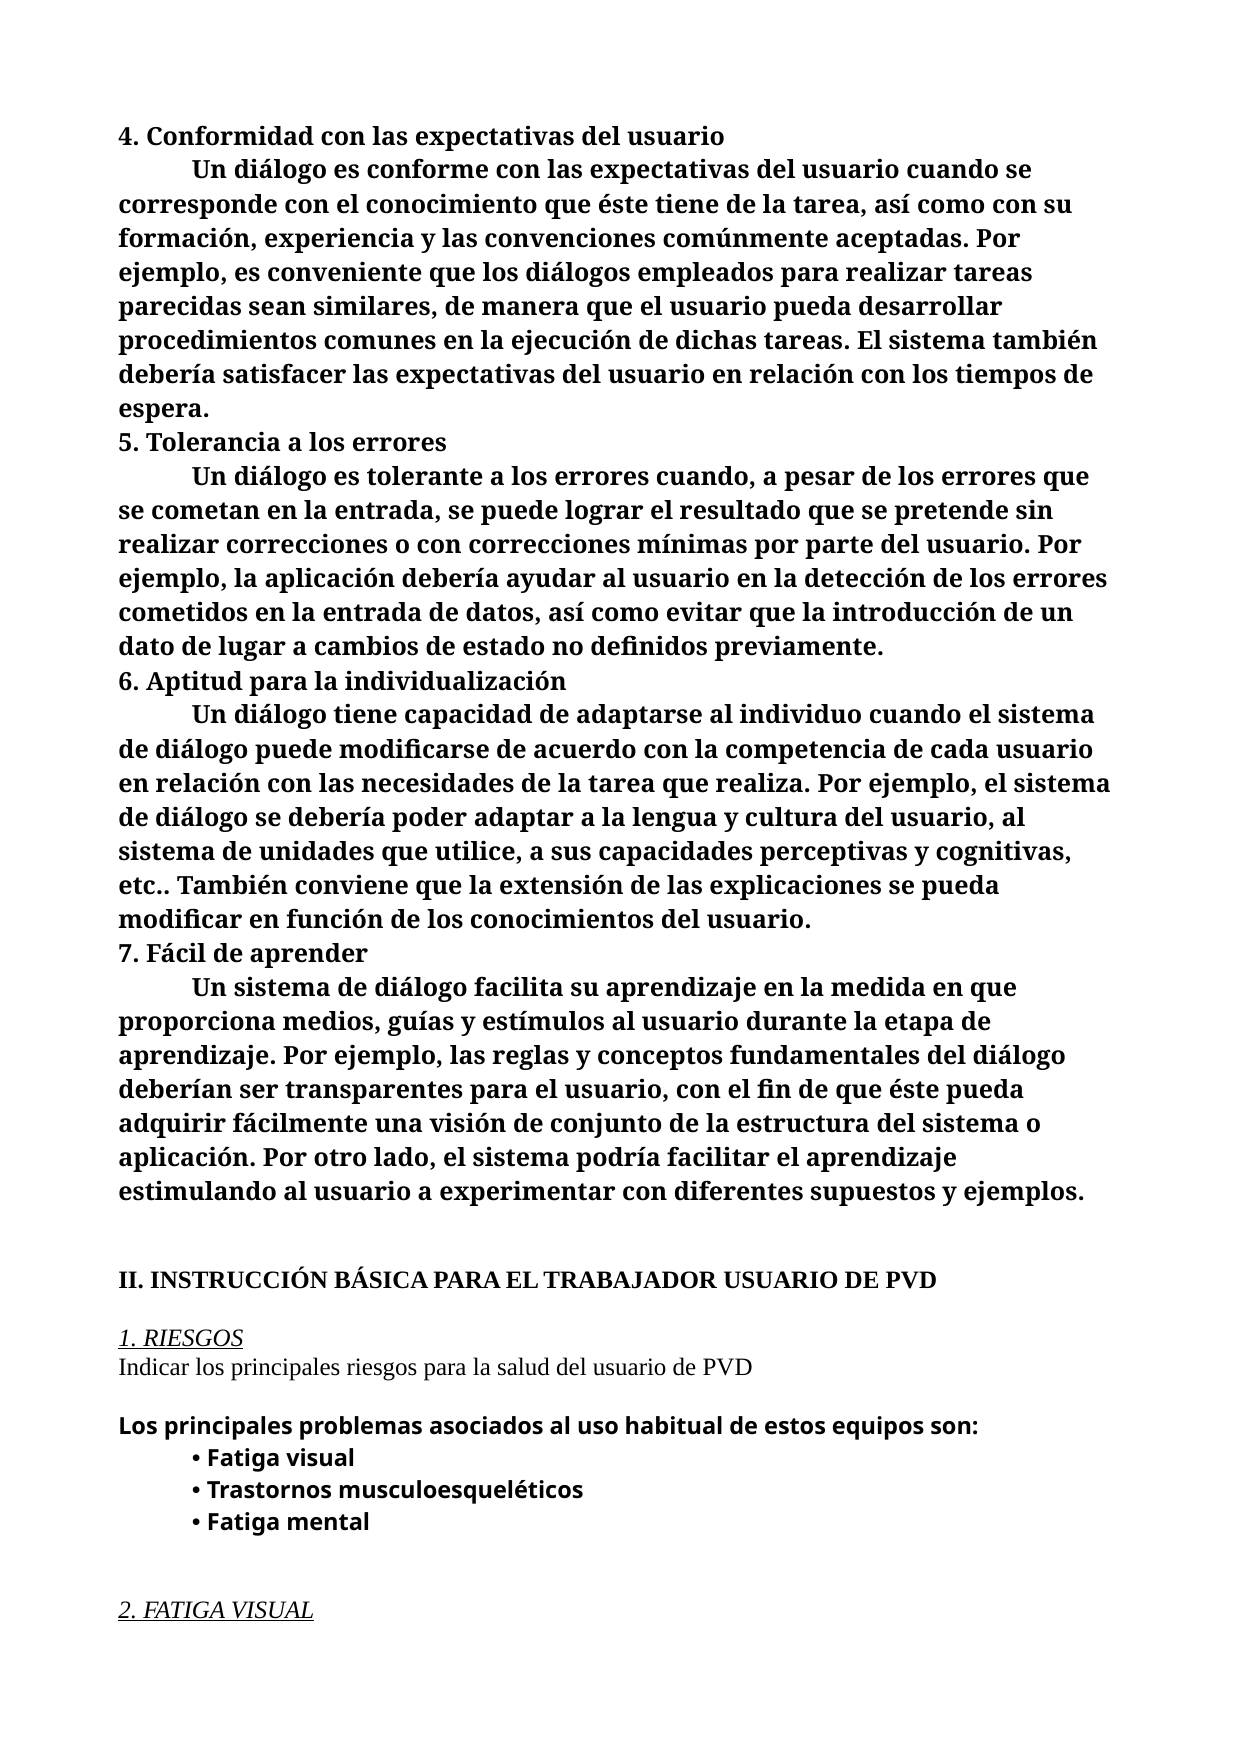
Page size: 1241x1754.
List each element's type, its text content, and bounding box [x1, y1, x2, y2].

text 7. Fácil de aprender Un sistema de diálogo facilita su aprendizaje en la medida en que proporciona medios, guías y estímulos al usuario durante la etapa de aprendizaje. Por ejemplo, las reglas y conceptos fundamentales del diálogo deberían ser transparentes para el usuario, con el fin de que éste pueda adquirir fácilmente una visión de conjunto de la estructura del sistema o aplicación. Por otro lado, el sistema podría facilitar el aprendizaje estimulando al usuario a experimentar con diferentes supuestos y ejemplos. [118, 936, 1122, 1208]
text 5. Tolerancia a los errores Un diálogo es tolerante a los errores cuando, a pesar de los errores que se cometan en la entrada, se puede lograr el resultado que se pretende sin realizar correcciones o con correcciones mínimas por parte del usuario. Por ejemplo, la aplicación debería ayudar al usuario en la detección de los errores cometidos en la entrada de datos, así como evitar que la introducción de un dato de lugar a cambios de estado no definidos previamente. [118, 425, 1122, 663]
text Los principales problemas asociados al uso habitual de estos equipos son: • Fatiga visual • Trastornos musculoesqueléticos • Fatiga mental [118, 1409, 1122, 1537]
text 6. Aptitud para la individualización Un diálogo tiene capacidad de adaptarse al individuo cuando el sistema de diálogo puede modificarse de acuerdo con la competencia de cada usuario en relación con las necesidades de la tarea que realiza. Por ejemplo, el sistema de diálogo se debería poder adaptar a la lengua y cultura del usuario, al sistema de unidades que utilice, a sus capacidades perceptivas y cognitivas, etc.. También conviene que la extensión de las explicaciones se pueda modificar en función de los conocimientos del usuario. [118, 663, 1122, 936]
text 1. RIESGOS [118, 1323, 1122, 1352]
text 4. Conformidad con las expectativas del usuario Un diálogo es conforme con las expectativas del usuario cuando se corresponde con el conocimiento que éste tiene de la tarea, así como con su formación, experiencia y las convenciones comúnmente aceptadas. Por ejemplo, es conveniente que los diálogos empleados para realizar tareas parecidas sean similares, de manera que el usuario pueda desarrollar procedimientos comunes en la ejecución de dichas tareas. El sistema también debería satisfacer las expectativas del usuario en relación con los tiempos de espera. [118, 118, 1122, 425]
text 2. FATIGA VISUAL [118, 1595, 1122, 1623]
text II. INSTRUCCIÓN BÁSICA PARA EL TRABAJADOR USUARIO DE PVD [118, 1266, 1122, 1294]
text Indicar los principales riesgos para la salud del usuario de PVD [118, 1352, 1122, 1381]
